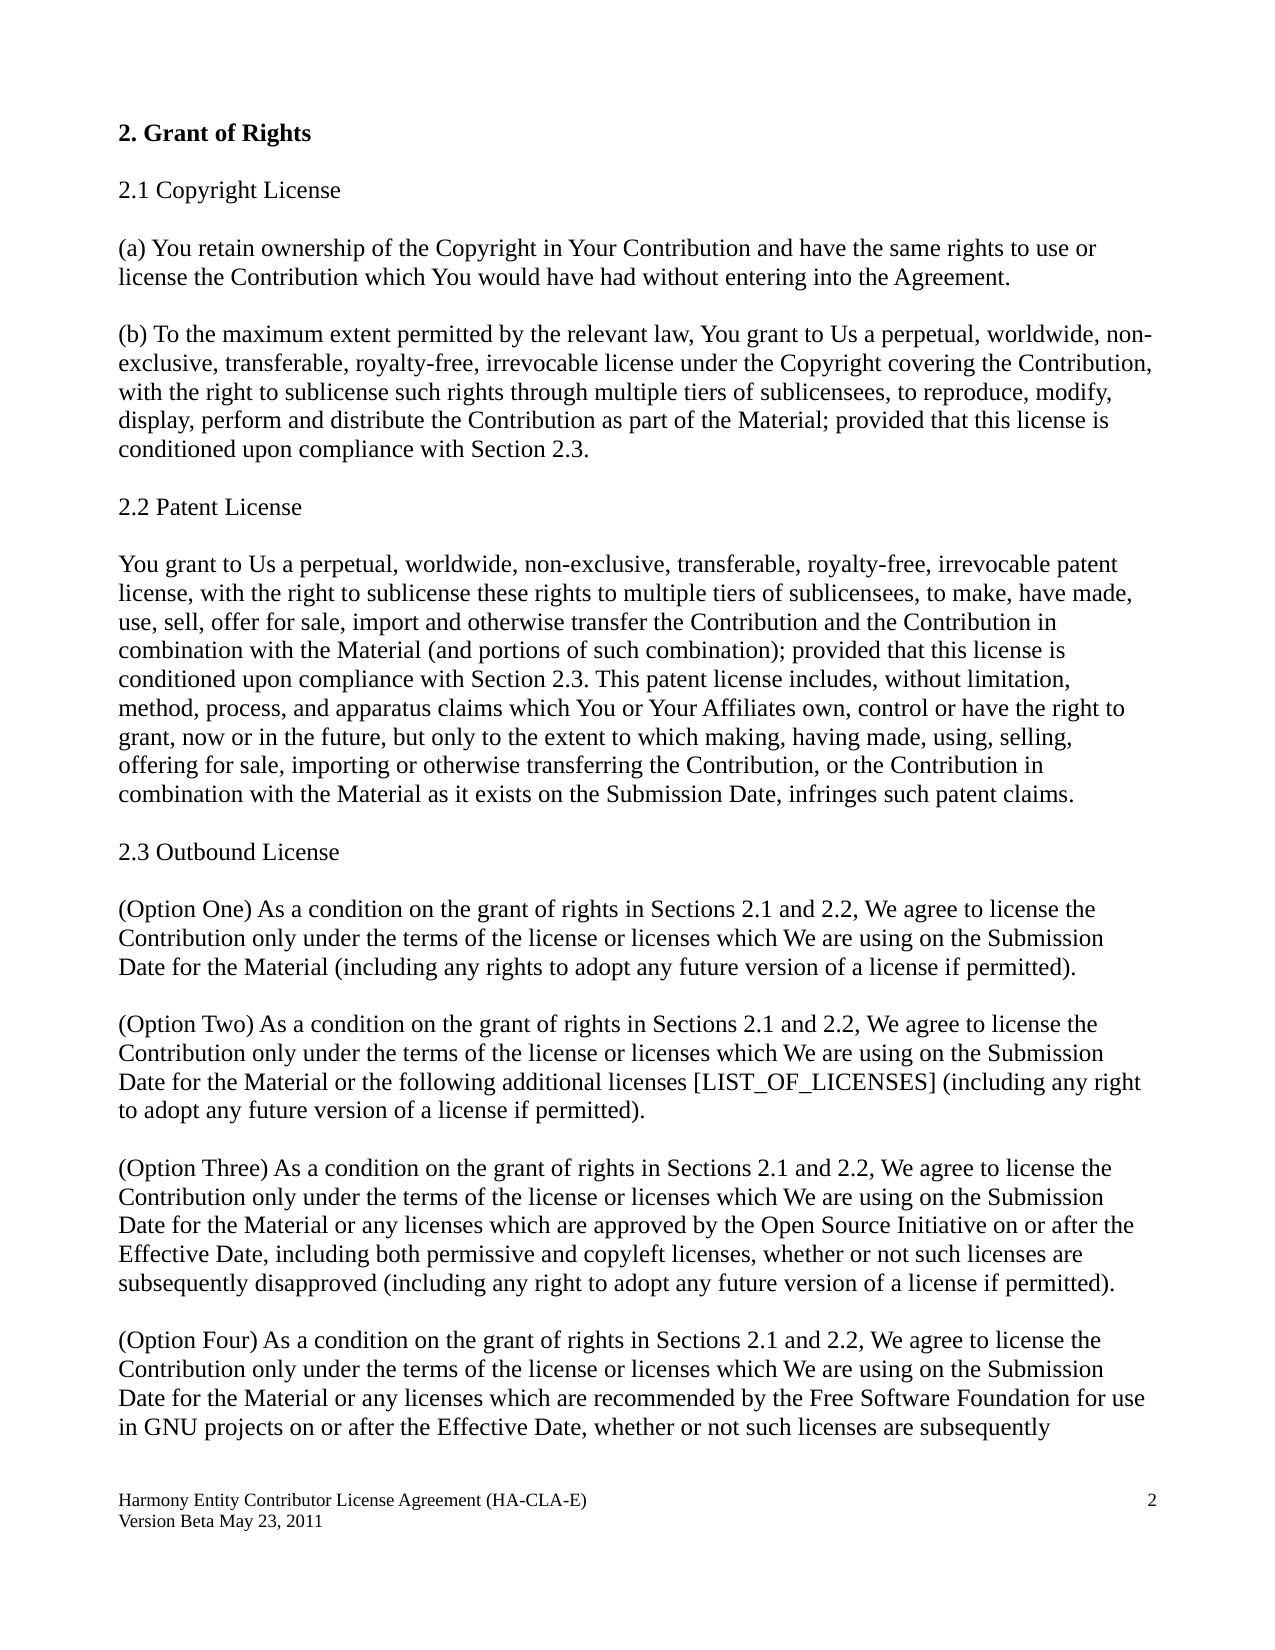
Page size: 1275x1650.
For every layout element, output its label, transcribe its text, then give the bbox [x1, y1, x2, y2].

text 2.3 Outbound License [118, 837, 1157, 866]
text 2.2 Patent License [118, 492, 1157, 521]
text (Option One) As a condition on the grant of rights in Sections 2.1 and 2.2, We agree to license the Contribution only under the terms of the license or licenses which We are using on the Submission Date for the Material (including any rights to adopt any future version of a license if permitted). [118, 894, 1157, 981]
text (Option Three) As a condition on the grant of rights in Sections 2.1 and 2.2, We agree to license the Contribution only under the terms of the license or licenses which We are using on the Submission Date for the Material or any licenses which are approved by the Open Source Initiative on or after the Effective Date, including both permissive and copyleft licenses, whether or not such licenses are subsequently disapproved (including any right to adopt any future version of a license if permitted). [118, 1153, 1157, 1297]
text (b) To the maximum extent permitted by the relevant law, You grant to Us a perpetual, worldwide, non-exclusive, transferable, royalty-free, irrevocable license under the Copyright covering the Contribution, with the right to sublicense such rights through multiple tiers of sublicensees, to reproduce, modify, display, perform and distribute the Contribution as part of the Material; provided that this license is conditioned upon compliance with Section 2.3. [118, 319, 1157, 463]
text 2. Grant of Rights [118, 118, 1157, 147]
text (a) You retain ownership of the Copyright in Your Contribution and have the same rights to use or license the Contribution which You would have had without entering into the Agreement. [118, 233, 1157, 291]
text (Option Two) As a condition on the grant of rights in Sections 2.1 and 2.2, We agree to license the Contribution only under the terms of the license or licenses which We are using on the Submission Date for the Material or the following additional licenses [LIST_OF_LICENSES] (including any right to adopt any future version of a license if permitted). [118, 1009, 1157, 1124]
text (Option Four) As a condition on the grant of rights in Sections 2.1 and 2.2, We agree to license the Contribution only under the terms of the license or licenses which We are using on the Submission Date for the Material or any licenses which are recommended by the Free Software Foundation for use in GNU projects on or after the Effective Date, whether or not such licenses are subsequently [118, 1326, 1157, 1441]
text 2.1 Copyright License [118, 176, 1157, 204]
text You grant to Us a perpetual, worldwide, non-exclusive, transferable, royalty-free, irrevocable patent license, with the right to sublicense these rights to multiple tiers of sublicensees, to make, have made, use, sell, offer for sale, import and otherwise transfer the Contribution and the Contribution in combination with the Material (and portions of such combination); provided that this license is conditioned upon compliance with Section 2.3. This patent license includes, without limitation, method, process, and apparatus claims which You or Your Affiliates own, control or have the right to grant, now or in the future, but only to the extent to which making, having made, using, selling, offering for sale, importing or otherwise transferring the Contribution, or the Contribution in combination with the Material as it exists on the Submission Date, infringes such patent claims. [118, 549, 1157, 808]
